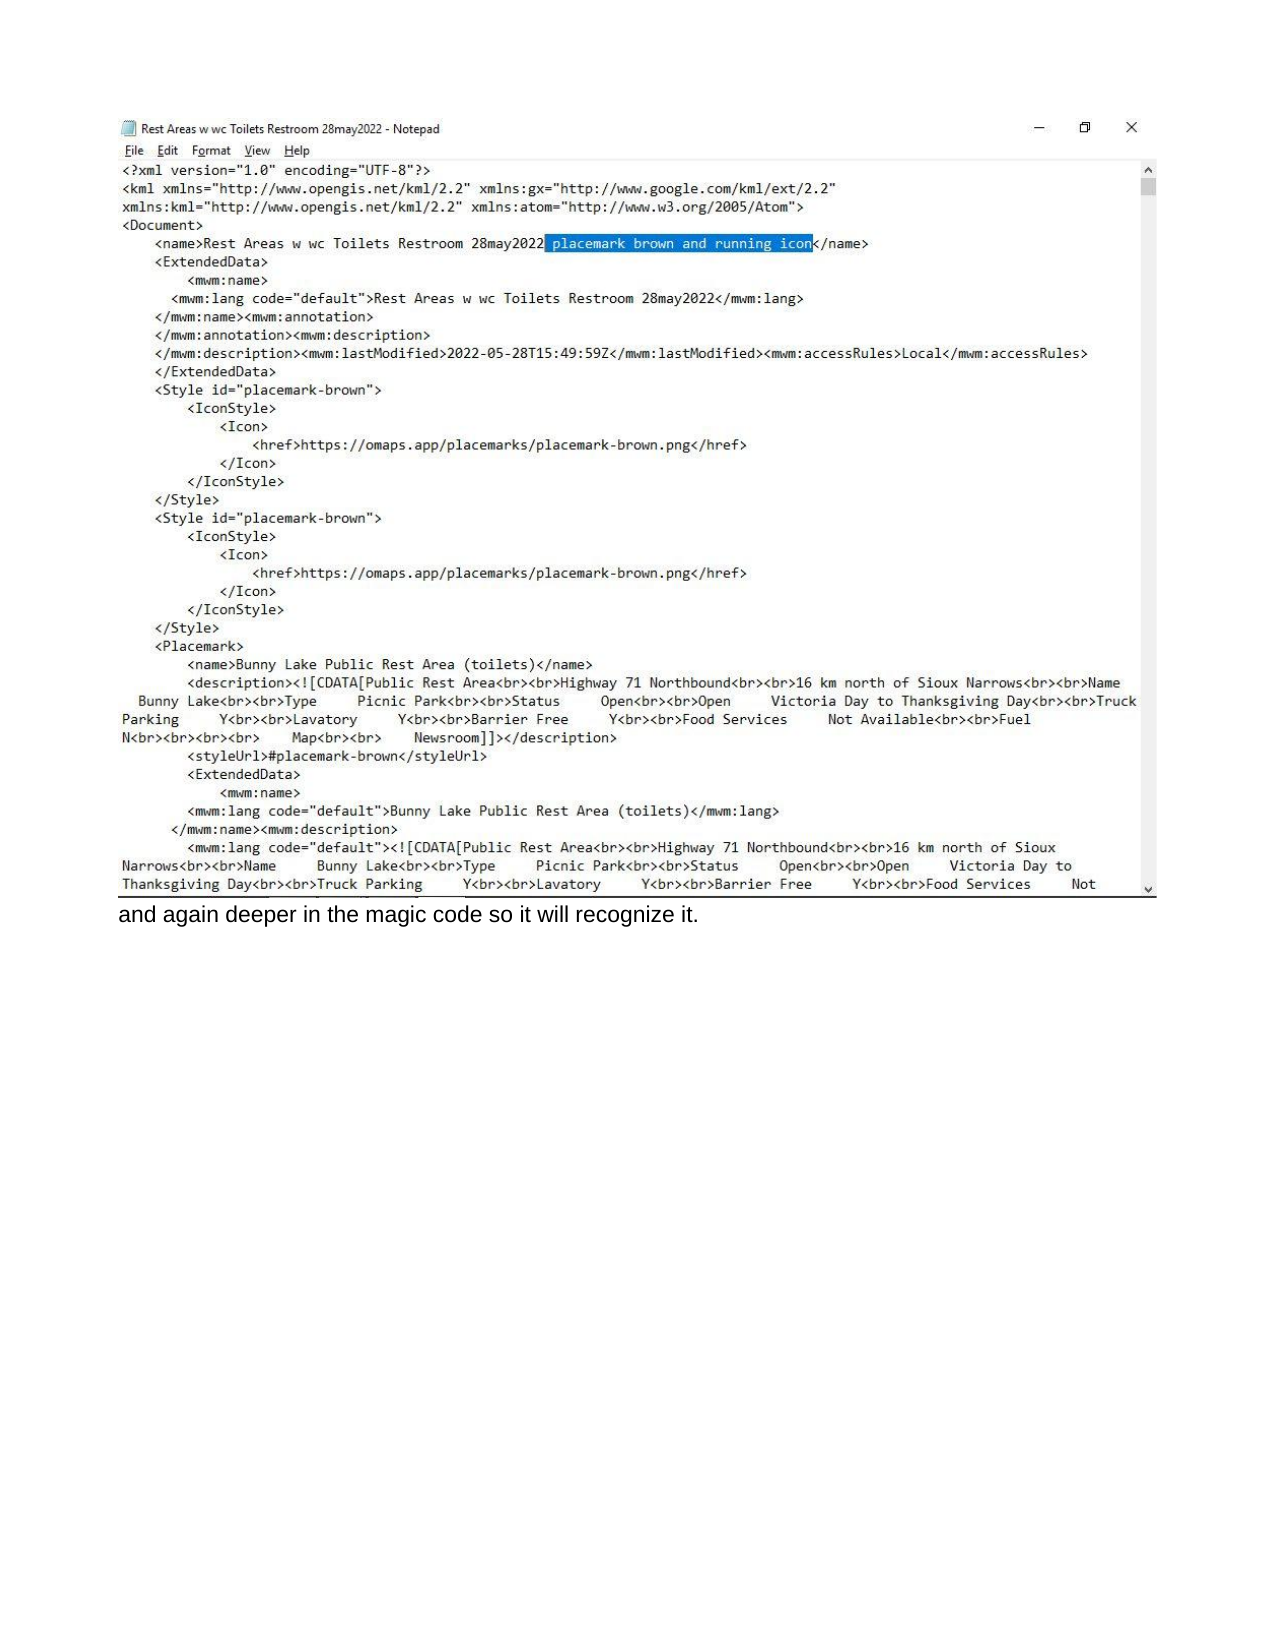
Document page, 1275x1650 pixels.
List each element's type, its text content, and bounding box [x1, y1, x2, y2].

picture [118, 118, 1157, 898]
text and again deeper in the magic code so it will recognize it. [118, 898, 1157, 927]
